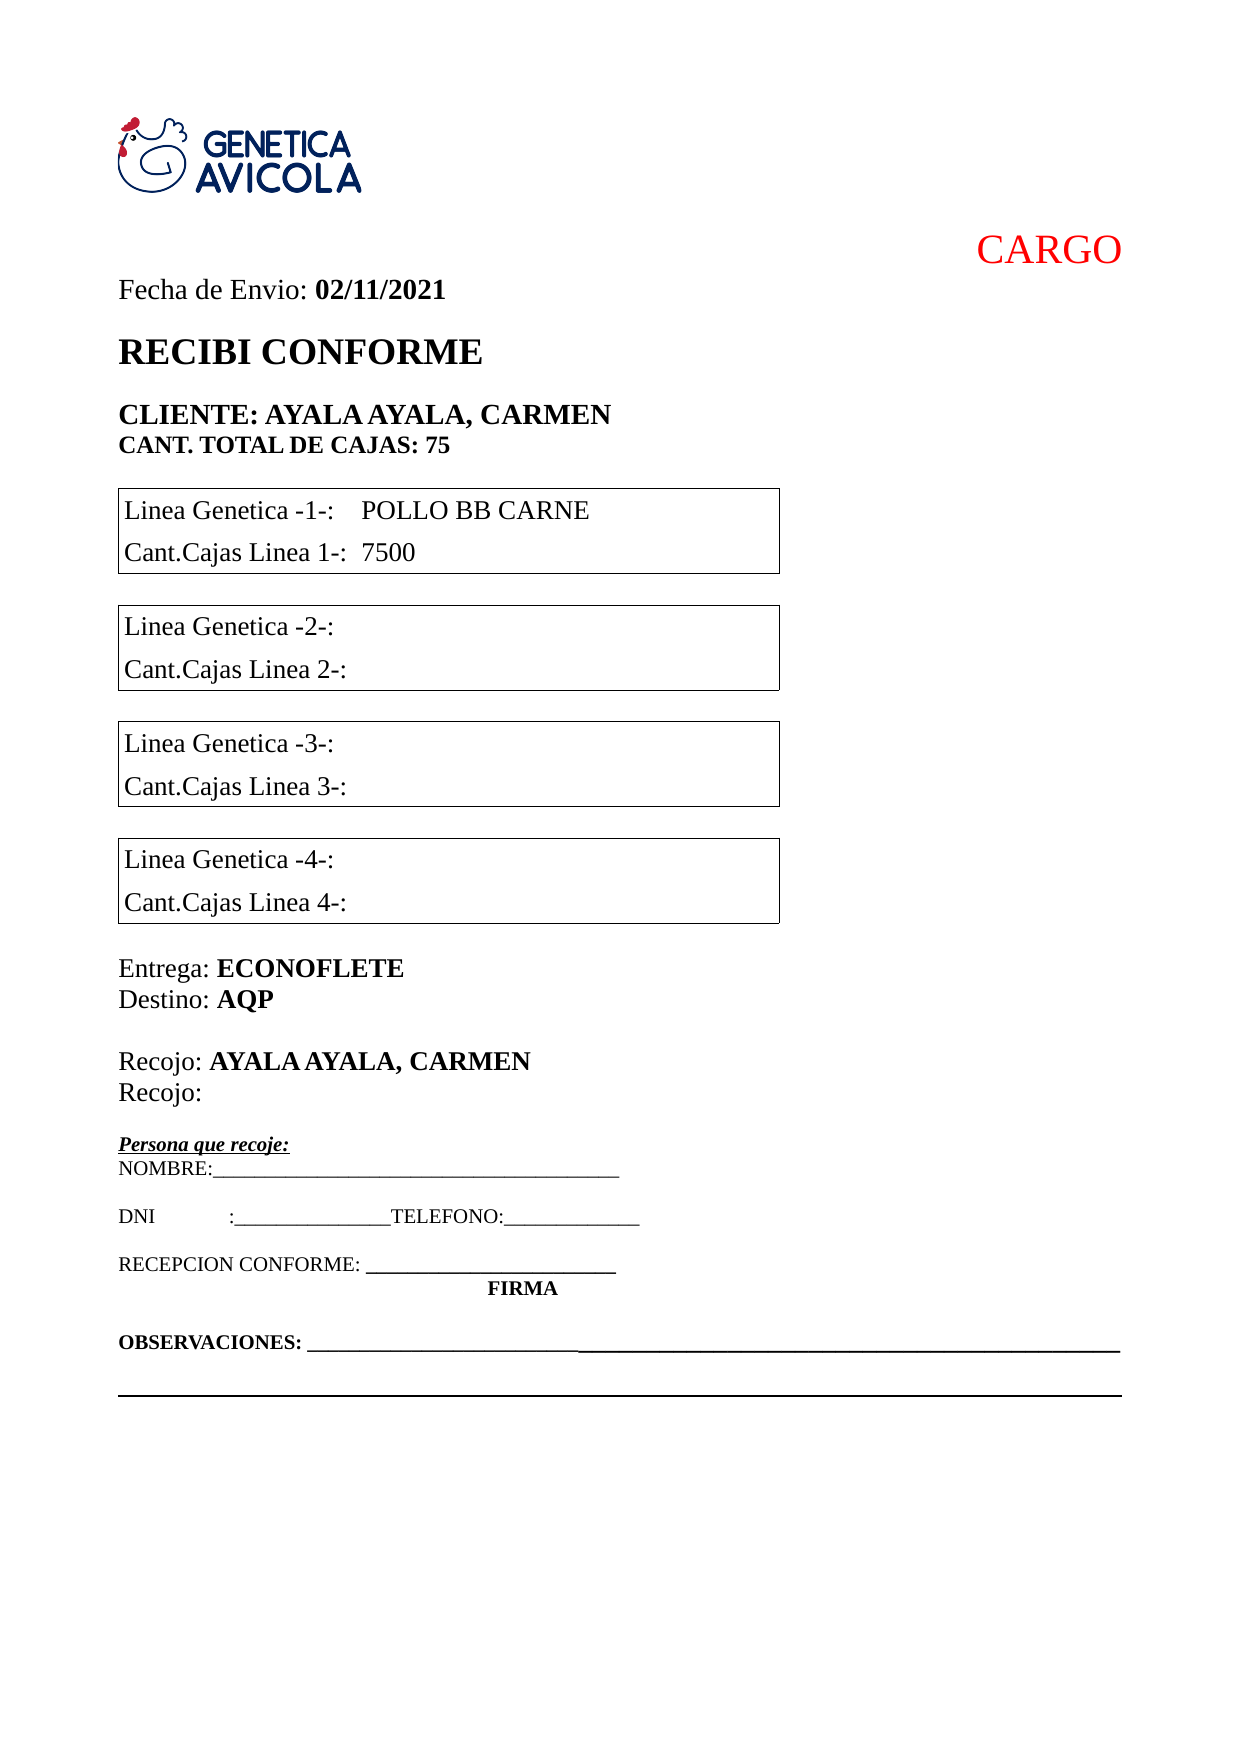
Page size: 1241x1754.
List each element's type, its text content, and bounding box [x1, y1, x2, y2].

table_cell [356, 722, 779, 764]
table_cell Cant.Cajas Linea 2-: [119, 647, 356, 690]
text RECIBI CONFORME [118, 330, 1122, 373]
table_cell [356, 764, 779, 806]
table_cell Cant.Cajas Linea 4-: [119, 880, 356, 923]
text CANT. TOTAL DE CAJAS: 75 [118, 431, 1122, 459]
picture [117, 117, 362, 193]
table_cell [118, 691, 356, 721]
table_cell [118, 574, 356, 604]
text OBSERVACIONES: __________________________________________________________________ [118, 1324, 1122, 1355]
text Persona que recoje: [118, 1132, 1122, 1156]
table_cell [356, 574, 779, 604]
table_cell [356, 807, 779, 838]
text CARGO [118, 224, 1122, 272]
table_cell [356, 839, 779, 880]
table_cell Linea Genetica -3-: [119, 722, 356, 764]
table_header Linea Genetica -1-: [119, 489, 356, 531]
text Recojo: [118, 1076, 1122, 1108]
text Recojo: AYALA AYALA, CARMEN [118, 1045, 1122, 1076]
text NOMBRE:_______________________________________ [118, 1156, 1122, 1180]
text Fecha de Envio: 02/11/2021 [118, 272, 1122, 306]
text CLIENTE: AYALA AYALA, CARMEN [118, 397, 1122, 431]
table_cell [118, 807, 356, 838]
table_cell Cant.Cajas Linea 3-: [119, 764, 356, 806]
table_cell [356, 880, 779, 923]
text DNI :_______________TELEFONO:_____________ [118, 1204, 1122, 1228]
table_cell [356, 647, 779, 690]
text FIRMA [118, 1276, 1122, 1300]
table_cell Linea Genetica -2-: [119, 606, 356, 647]
text Entrega: ECONOFLETE [118, 952, 1122, 983]
table_cell [356, 606, 779, 647]
table_cell [356, 691, 779, 721]
table_cell 7500 [356, 531, 779, 573]
table_cell Cant.Cajas Linea 1-: [119, 531, 356, 573]
table_header POLLO BB CARNE [356, 489, 779, 531]
text Destino: AQP [118, 983, 1122, 1014]
text RECEPCION CONFORME: ________________________ [118, 1252, 1122, 1276]
table_cell Linea Genetica -4-: [119, 839, 356, 880]
